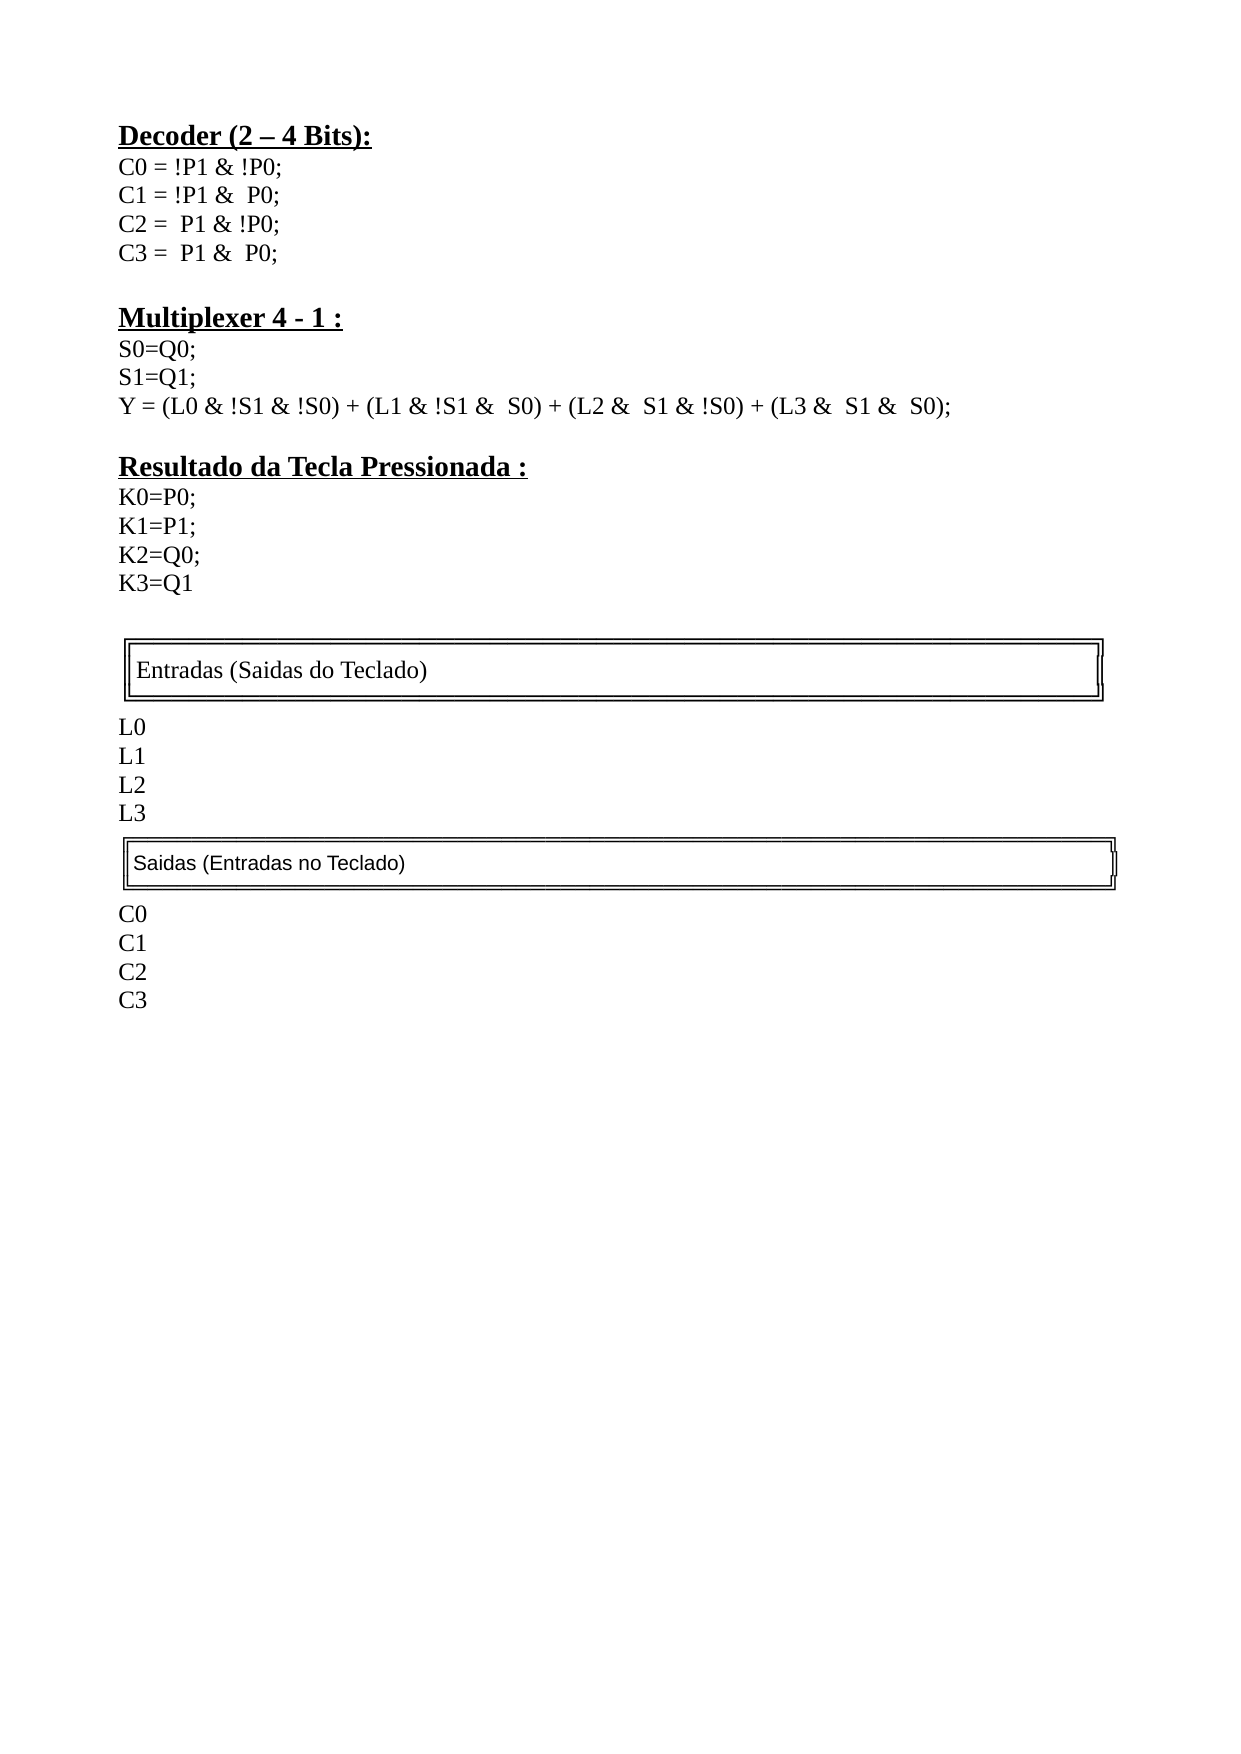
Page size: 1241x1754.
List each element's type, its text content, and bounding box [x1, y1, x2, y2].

text C0 [118, 899, 1122, 928]
text C2 [118, 957, 1122, 985]
text ║Entradas (Saidas do Teclado) ║ [130, 655, 1097, 683]
text C3 [118, 985, 1122, 1014]
text L2 [118, 770, 1122, 798]
text C1 = !P1 & P0; [118, 180, 1122, 209]
text L1 [118, 741, 1122, 770]
text C1 [118, 928, 1122, 957]
text K1=P1; [118, 511, 1122, 540]
text S1=Q1; [118, 362, 1122, 391]
text S0=Q0; [118, 334, 1122, 362]
text Y = (L0 & !S1 & !S0) + (L1 & !S1 & S0) + (L2 & S1 & !S0) + (L3 & S1 & S0); [118, 391, 1122, 420]
text Resultado da Tecla Pressionada : [118, 449, 1122, 482]
text ╔══════════════════════════════════════════════════════╗ [118, 626, 1122, 655]
text C2 = P1 & !P0; [118, 209, 1122, 238]
text K3=Q1 [118, 568, 1122, 597]
text L3 [118, 798, 1122, 827]
text L0 [118, 712, 1122, 741]
text C3 = P1 & P0; [118, 238, 1122, 267]
text K0=P0; [118, 482, 1122, 511]
text ╚══════════════════════════════════════════════════════════════════╝ [118, 875, 1122, 899]
text ╔══════════════════════════════════════════════════════════════════╗ [118, 827, 1122, 851]
text ║Saidas (Entradas no Teclado) ║ [128, 851, 1112, 875]
text Multiplexer 4 - 1 : [118, 300, 1122, 334]
text C0 = !P1 & !P0; [118, 152, 1122, 180]
text K2=Q0; [118, 540, 1122, 568]
text ╚══════════════════════════════════════════════════════╝ [118, 683, 1122, 712]
text Decoder (2 – 4 Bits): [118, 118, 1122, 152]
